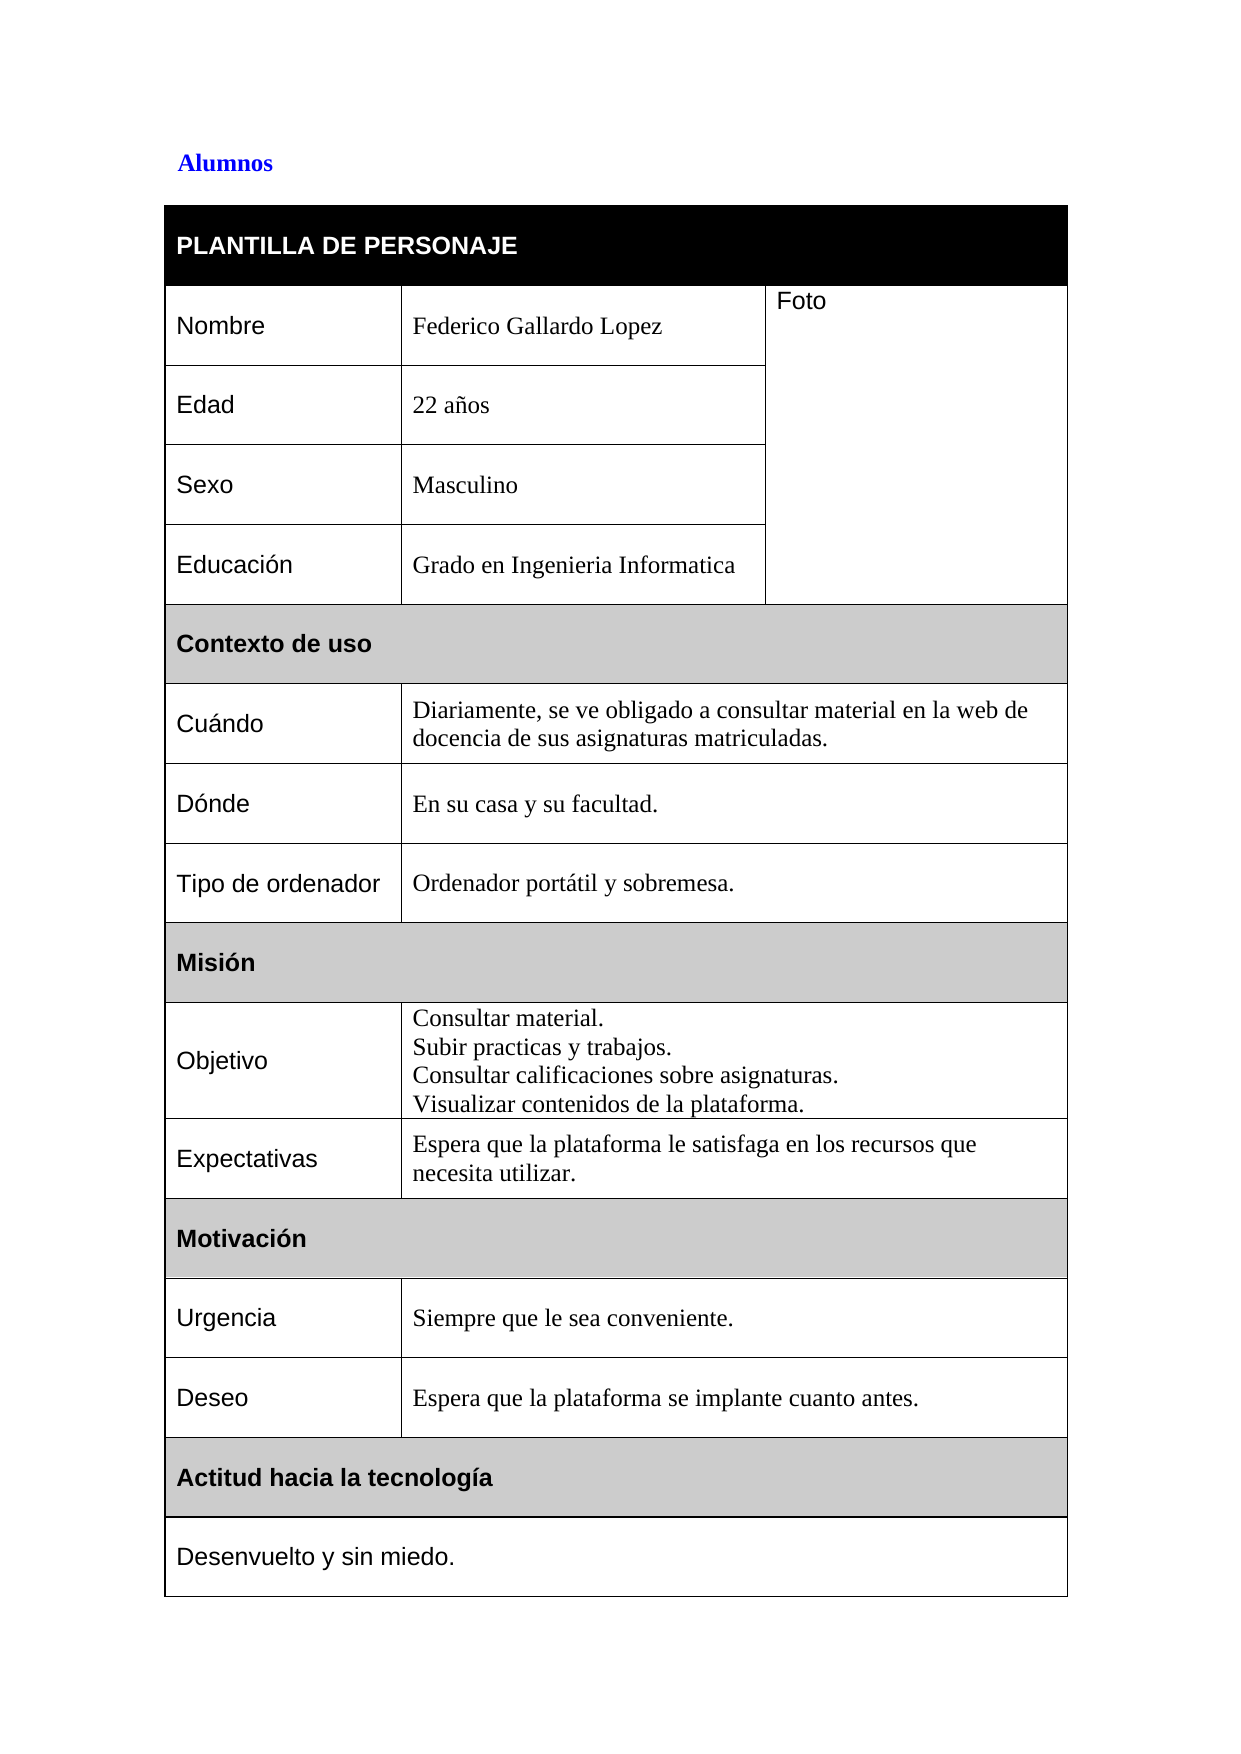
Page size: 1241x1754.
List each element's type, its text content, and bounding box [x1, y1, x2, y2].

table_cell Motivación [166, 1199, 1067, 1277]
table_cell En su casa y su facultad. [402, 764, 1067, 843]
table_cell Desenvuelto y sin miedo. [166, 1518, 1067, 1596]
table_cell Grado en Ingenieria Informatica [402, 525, 765, 603]
table_cell Espera que la plataforma se implante cuanto antes. [402, 1358, 1067, 1437]
table_cell Diariamente, se ve obligado a consultar material en la web de docencia de sus asignaturas matriculadas. [402, 684, 1067, 763]
table_header PLANTILLA DE PERSONAJE [166, 206, 1067, 285]
table_cell Misión [166, 923, 1067, 1002]
text Alumnos [177, 148, 1063, 176]
table_cell Sexo [166, 445, 401, 524]
table_cell Masculino [402, 445, 765, 524]
table_cell Urgencia [166, 1279, 401, 1357]
table_cell Foto [766, 286, 1067, 603]
table_cell Federico Gallardo Lopez [402, 286, 765, 364]
table_cell Expectativas [166, 1119, 401, 1198]
table_cell Deseo [166, 1358, 401, 1437]
table_cell Tipo de ordenador [166, 844, 401, 922]
table_cell Objetivo [166, 1003, 401, 1118]
table_cell 22 años [402, 366, 765, 444]
table_cell Siempre que le sea conveniente. [402, 1279, 1067, 1357]
table_cell Nombre [166, 286, 401, 364]
table_cell Actitud hacia la tecnología [166, 1438, 1067, 1516]
table_cell Contexto de uso [166, 605, 1067, 683]
table_cell Consultar material. Subir practicas y trabajos. Consultar calificaciones sobre asignaturas. Visualizar contenidos de la plataforma. [402, 1003, 1067, 1118]
table_cell Dónde [166, 764, 401, 843]
table_cell Espera que la plataforma le satisfaga en los recursos que necesita utilizar. [402, 1119, 1067, 1198]
table_cell Cuándo [166, 684, 401, 763]
table_cell Edad [166, 366, 401, 444]
table_cell Educación [166, 525, 401, 603]
table_cell Ordenador portátil y sobremesa. [402, 844, 1067, 922]
